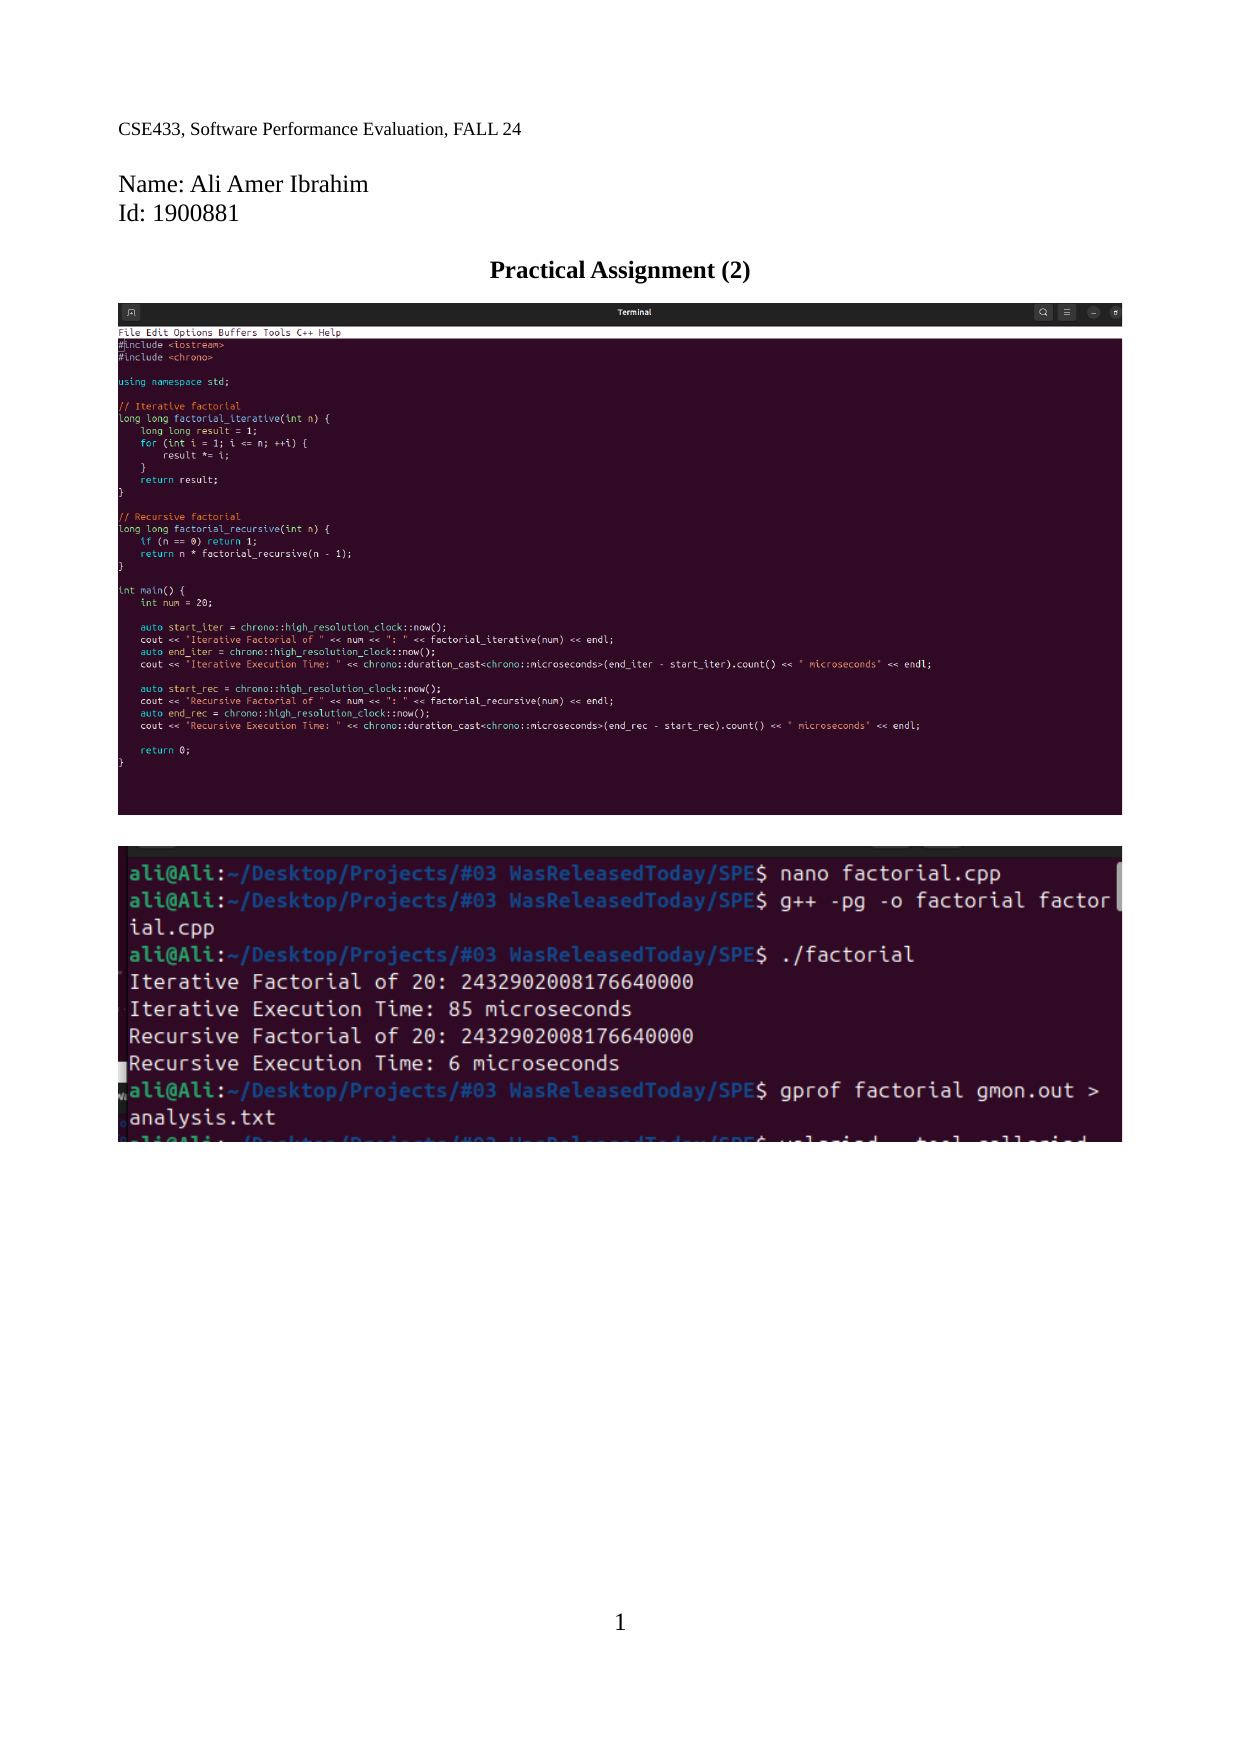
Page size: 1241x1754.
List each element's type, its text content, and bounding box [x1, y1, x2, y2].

text Name: Ali Amer Ibrahim [118, 169, 1122, 198]
text Practical Assignment (2) [118, 255, 1122, 284]
picture [118, 846, 1123, 1142]
picture [118, 303, 1123, 815]
text Id: 1900881 [118, 198, 1122, 227]
